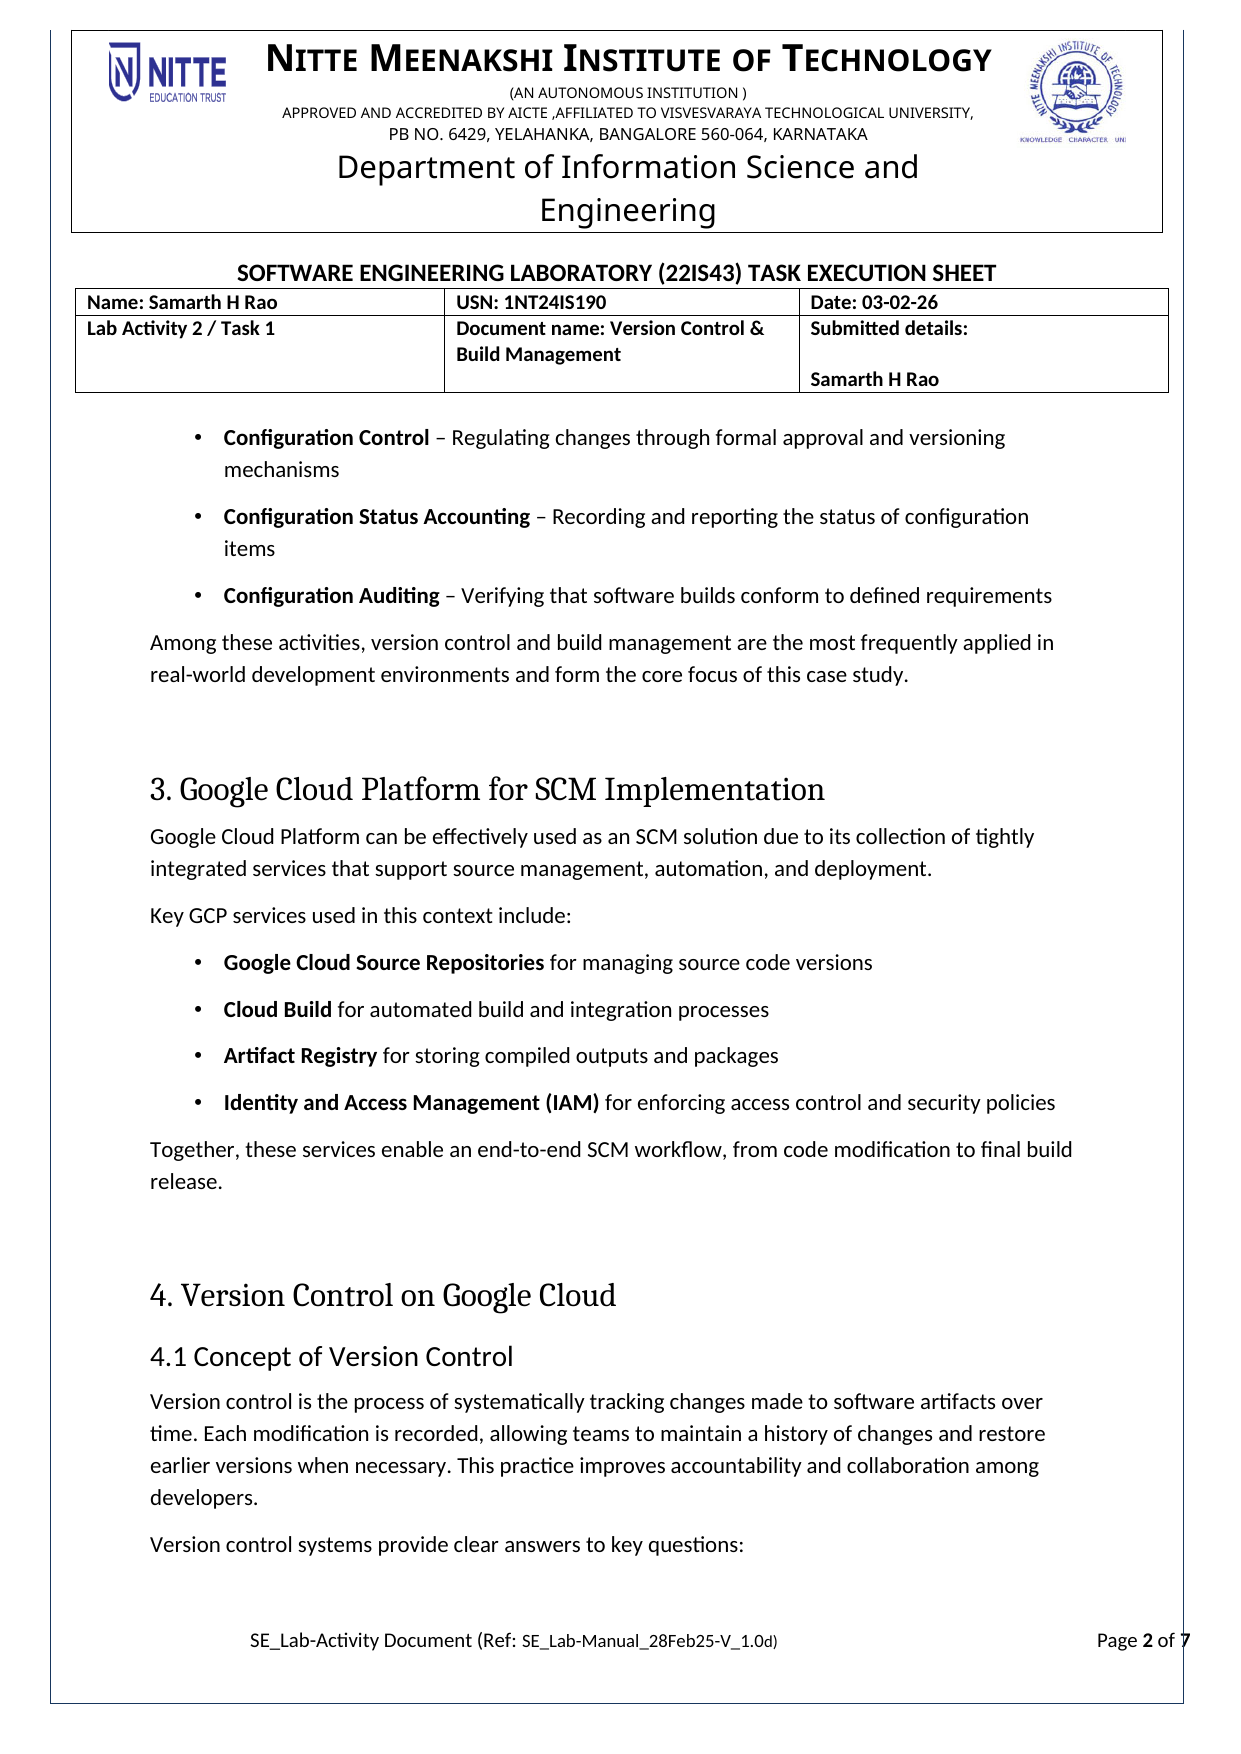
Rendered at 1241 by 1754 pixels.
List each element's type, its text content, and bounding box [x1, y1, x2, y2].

list Configuration Control – Regulating changes through formal approval and versioning mechanisms [194, 423, 1084, 484]
text Together, these services enable an end-to-end SCM workflow, from code modification to final build release. [150, 1135, 1084, 1195]
subtitle 4. Version Control on Google Cloud [150, 1277, 1084, 1315]
picture [1016, 31, 1126, 148]
list Artifact Registry for storing compiled outputs and packages [194, 1042, 1084, 1069]
text Key GCP services used in this context include: [150, 901, 1084, 929]
list Configuration Status Accounting – Recording and reporting the status of configuration items [194, 502, 1084, 563]
text Among these activities, version control and build management are the most frequently applied in real-world development environments and form the core focus of this case study. [150, 628, 1084, 688]
list Cloud Build for automated build and integration processes [194, 995, 1084, 1023]
text Version control is the process of systematically tracking changes made to software artifacts over time. Each modification is recorded, allowing teams to maintain a history of changes and restore earlier versions when necessary. This practice improves accountability and collaboration among developers. [150, 1387, 1084, 1511]
subtitle 3. Google Cloud Platform for SCM Implementation [150, 770, 1084, 808]
subtitle 4.1 Concept of Version Control [150, 1338, 1084, 1373]
list Configuration Auditing – Verifying that software builds conform to defined requirements [194, 581, 1084, 609]
text Version control systems provide clear answers to key questions: [150, 1530, 1084, 1558]
list Google Cloud Source Repositories for managing source code versions [194, 948, 1084, 976]
list Identity and Access Management (IAM) for enforcing access control and security policies [194, 1088, 1084, 1116]
picture [109, 39, 227, 103]
text Google Cloud Platform can be effectively used as an SCM solution due to its collection of tightly integrated services that support source management, automation, and deployment. [150, 822, 1084, 882]
